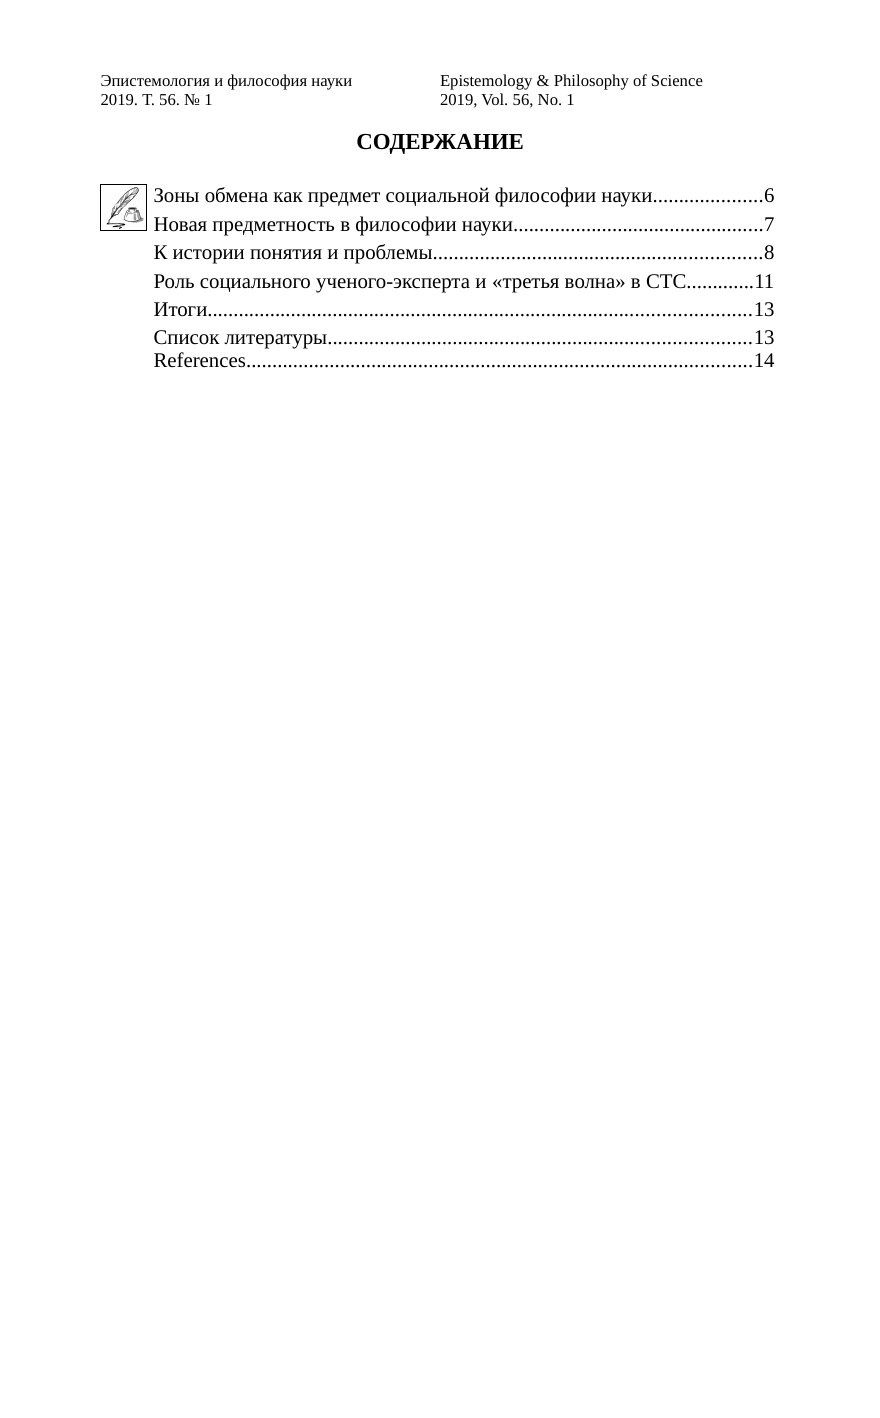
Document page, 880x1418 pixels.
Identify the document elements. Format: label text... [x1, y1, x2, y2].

table_header [100, 184, 153, 373]
subtitle СОДЕРЖАНИЕ [100, 130, 779, 155]
table_header Зоны обмена как предмет социальной философии науки 6 Новая предметность в философии науки 7 К истории понятия и проблемы 8 Роль социального ученого-эксперта и «третья волна» в СТС 11 Итоги 13 Список литературы 13 References 14 [153, 184, 779, 373]
picture [101, 185, 146, 230]
